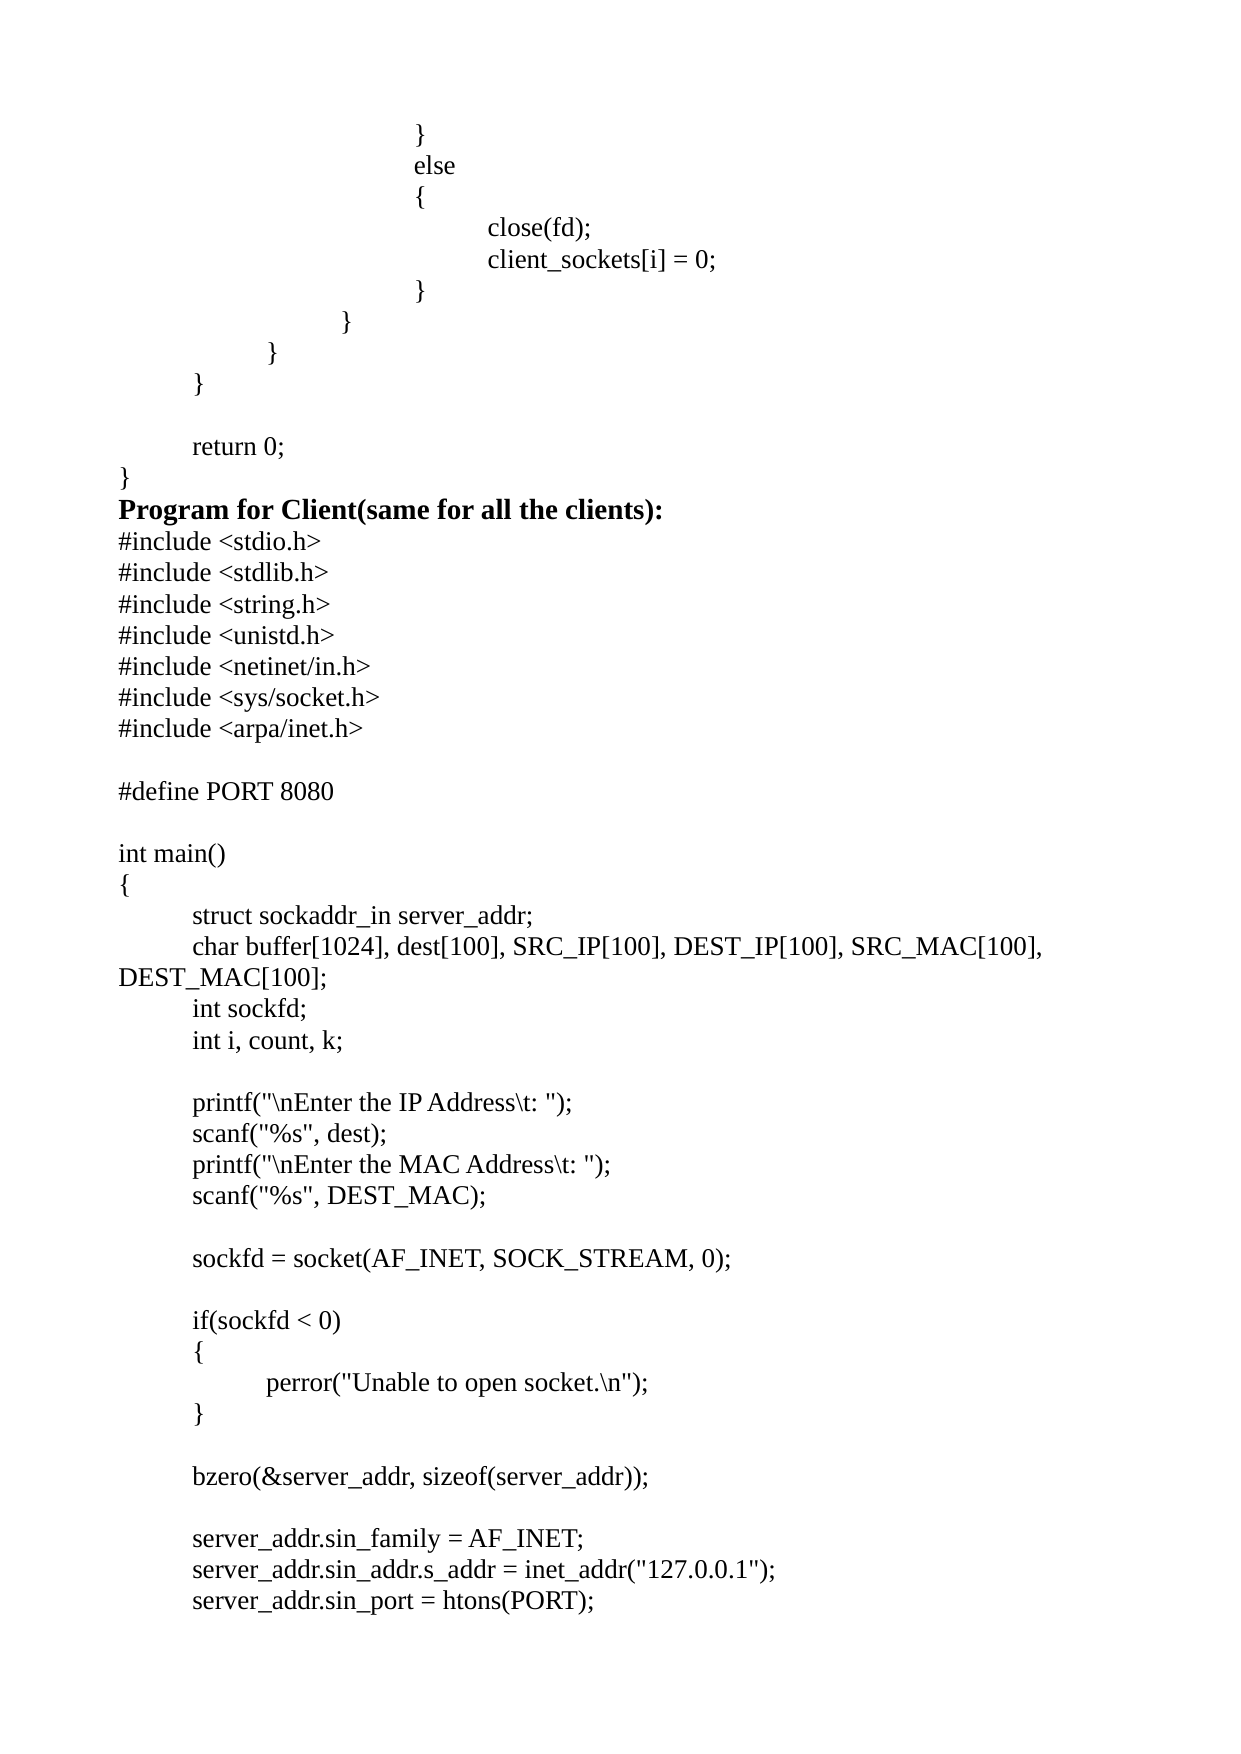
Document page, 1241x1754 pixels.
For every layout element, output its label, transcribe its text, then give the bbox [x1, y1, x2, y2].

text client_sockets[i] = 0; [118, 243, 1122, 274]
text #include <arpa/inet.h> [118, 712, 1122, 743]
text if(sockfd < 0) [118, 1304, 1122, 1335]
text } [118, 461, 1122, 492]
text } [118, 367, 1122, 398]
text printf("\nEnter the MAC Address\t: "); [118, 1148, 1122, 1179]
text struct sockaddr_in server_addr; [118, 899, 1122, 930]
text #include <string.h> [118, 588, 1122, 619]
text #define PORT 8080 [118, 774, 1122, 806]
text return 0; [118, 429, 1122, 461]
text } [118, 336, 1122, 367]
text server_addr.sin_addr.s_addr = inet_addr("127.0.0.1"); [118, 1553, 1122, 1584]
text #include <stdlib.h> [118, 557, 1122, 588]
text #include <unistd.h> [118, 619, 1122, 650]
text scanf("%s", DEST_MAC); [118, 1179, 1122, 1211]
text bzero(&server_addr, sizeof(server_addr)); [118, 1460, 1122, 1491]
text int i, count, k; [118, 1024, 1122, 1055]
text close(fd); [118, 212, 1122, 243]
text int main() [118, 837, 1122, 868]
text server_addr.sin_family = AF_INET; [118, 1522, 1122, 1553]
text scanf("%s", dest); [118, 1117, 1122, 1148]
text } [118, 118, 1122, 149]
text { [118, 180, 1122, 212]
text } [118, 274, 1122, 305]
text #include <stdio.h> [118, 525, 1122, 557]
text #include <netinet/in.h> [118, 650, 1122, 681]
text else [118, 149, 1122, 180]
text { [118, 868, 1122, 899]
text int sockfd; [118, 993, 1122, 1024]
text printf("\nEnter the IP Address\t: "); [118, 1086, 1122, 1117]
text server_addr.sin_port = htons(PORT); [118, 1584, 1122, 1616]
text } [118, 305, 1122, 336]
text #include <sys/socket.h> [118, 681, 1122, 712]
text Program for Client(same for all the clients): [118, 492, 1122, 525]
text { [118, 1335, 1122, 1366]
text char buffer[1024], dest[100], SRC_IP[100], DEST_IP[100], SRC_MAC[100], DEST_MAC[100]; [118, 930, 1122, 993]
text } [118, 1397, 1122, 1429]
text perror("Unable to open socket.\n"); [118, 1366, 1122, 1397]
text sockfd = socket(AF_INET, SOCK_STREAM, 0); [118, 1242, 1122, 1273]
